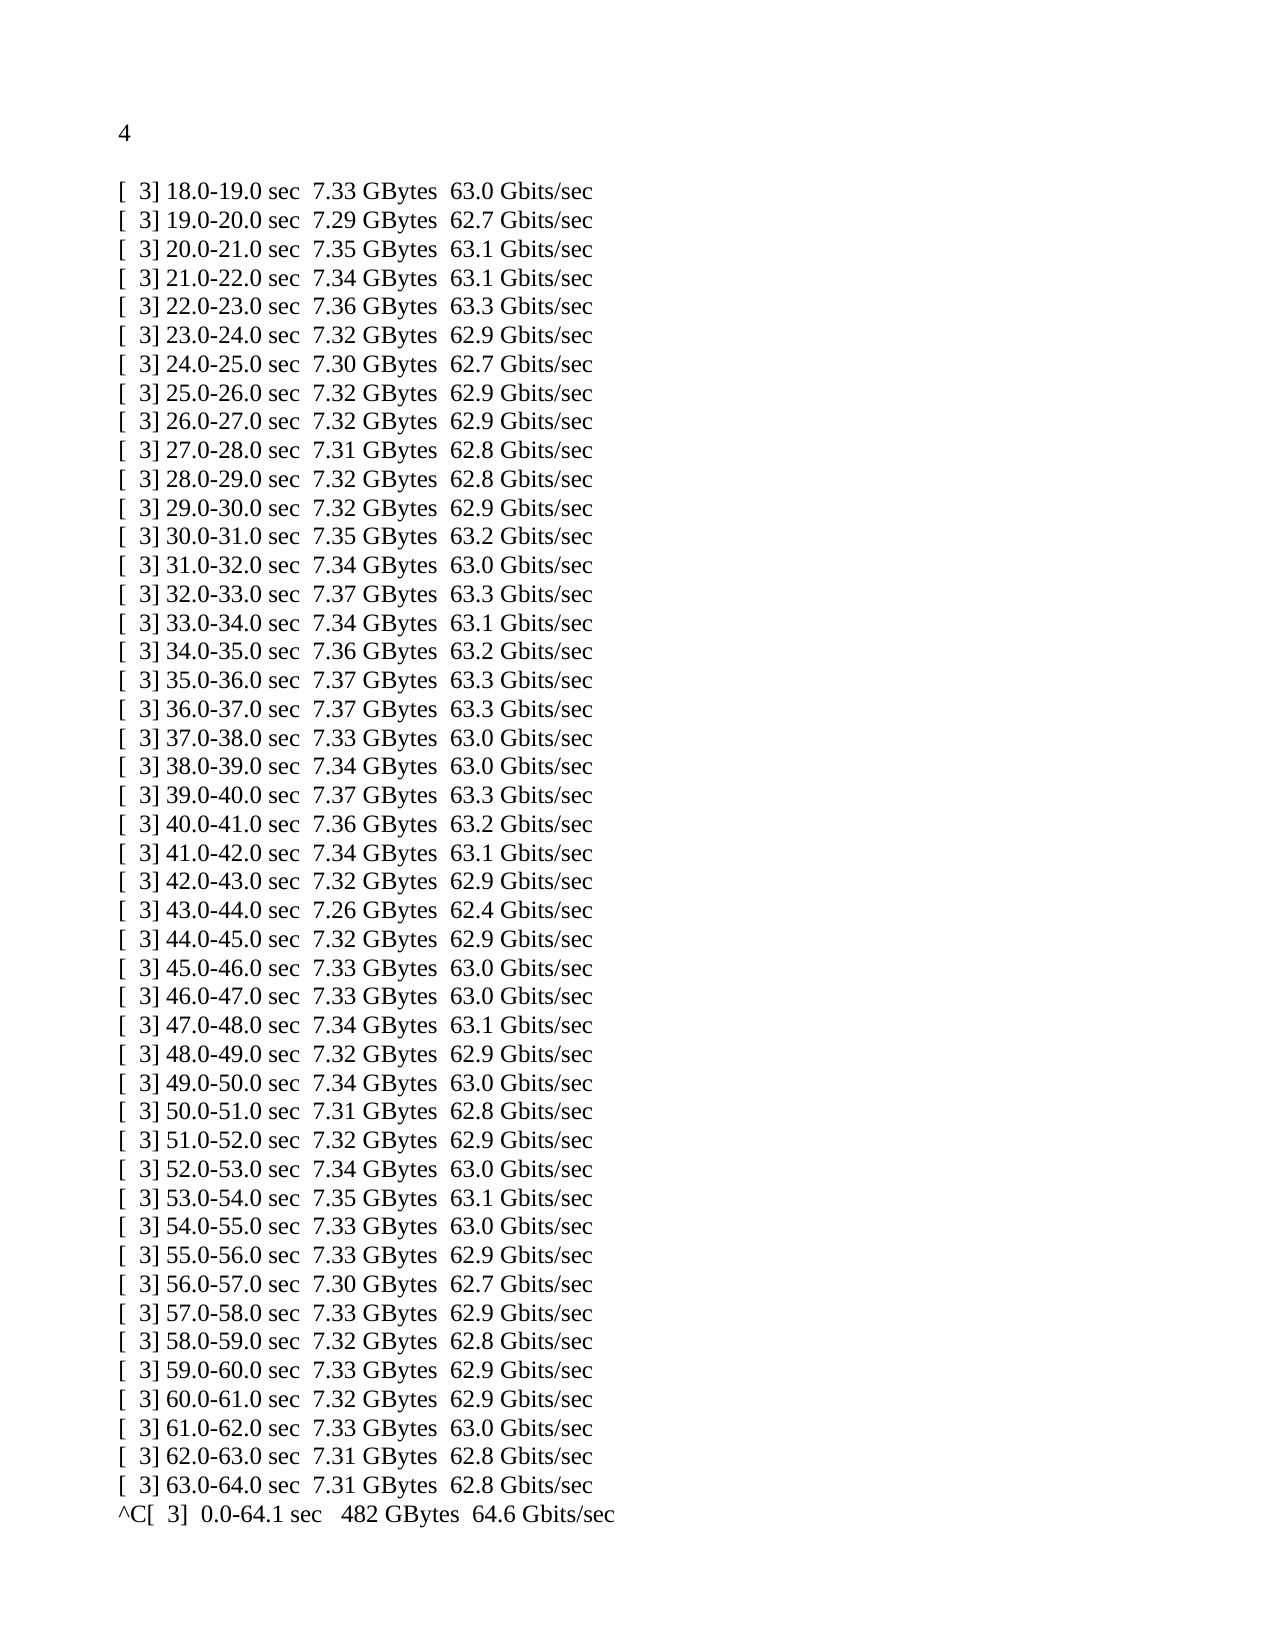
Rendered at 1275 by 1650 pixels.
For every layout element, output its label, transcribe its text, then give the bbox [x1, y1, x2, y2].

text [ 3] 51.0-52.0 sec 7.32 GBytes 62.9 Gbits/sec [118, 1125, 1157, 1154]
text [ 3] 52.0-53.0 sec 7.34 GBytes 63.0 Gbits/sec [118, 1154, 1157, 1183]
text [ 3] 27.0-28.0 sec 7.31 GBytes 62.8 Gbits/sec [118, 435, 1157, 464]
text [ 3] 40.0-41.0 sec 7.36 GBytes 63.2 Gbits/sec [118, 809, 1157, 838]
text [ 3] 38.0-39.0 sec 7.34 GBytes 63.0 Gbits/sec [118, 751, 1157, 780]
text [ 3] 54.0-55.0 sec 7.33 GBytes 63.0 Gbits/sec [118, 1211, 1157, 1240]
text [ 3] 57.0-58.0 sec 7.33 GBytes 62.9 Gbits/sec [118, 1298, 1157, 1326]
text [ 3] 21.0-22.0 sec 7.34 GBytes 63.1 Gbits/sec [118, 263, 1157, 291]
text [ 3] 63.0-64.0 sec 7.31 GBytes 62.8 Gbits/sec [118, 1470, 1157, 1499]
text [ 3] 18.0-19.0 sec 7.33 GBytes 63.0 Gbits/sec [118, 176, 1157, 205]
text [ 3] 25.0-26.0 sec 7.32 GBytes 62.9 Gbits/sec [118, 378, 1157, 406]
text [ 3] 50.0-51.0 sec 7.31 GBytes 62.8 Gbits/sec [118, 1096, 1157, 1125]
text [ 3] 31.0-32.0 sec 7.34 GBytes 63.0 Gbits/sec [118, 550, 1157, 579]
text [ 3] 55.0-56.0 sec 7.33 GBytes 62.9 Gbits/sec [118, 1240, 1157, 1269]
text [ 3] 33.0-34.0 sec 7.34 GBytes 63.1 Gbits/sec [118, 608, 1157, 636]
text [ 3] 28.0-29.0 sec 7.32 GBytes 62.8 Gbits/sec [118, 464, 1157, 493]
text [ 3] 37.0-38.0 sec 7.33 GBytes 63.0 Gbits/sec [118, 723, 1157, 751]
text [ 3] 23.0-24.0 sec 7.32 GBytes 62.9 Gbits/sec [118, 320, 1157, 349]
text [ 3] 20.0-21.0 sec 7.35 GBytes 63.1 Gbits/sec [118, 234, 1157, 263]
text [ 3] 44.0-45.0 sec 7.32 GBytes 62.9 Gbits/sec [118, 924, 1157, 953]
text [ 3] 34.0-35.0 sec 7.36 GBytes 63.2 Gbits/sec [118, 636, 1157, 665]
text [ 3] 59.0-60.0 sec 7.33 GBytes 62.9 Gbits/sec [118, 1355, 1157, 1384]
text [ 3] 41.0-42.0 sec 7.34 GBytes 63.1 Gbits/sec [118, 838, 1157, 866]
text [ 3] 30.0-31.0 sec 7.35 GBytes 63.2 Gbits/sec [118, 521, 1157, 550]
text [ 3] 62.0-63.0 sec 7.31 GBytes 62.8 Gbits/sec [118, 1441, 1157, 1470]
text [ 3] 32.0-33.0 sec 7.37 GBytes 63.3 Gbits/sec [118, 579, 1157, 608]
text [ 3] 49.0-50.0 sec 7.34 GBytes 63.0 Gbits/sec [118, 1068, 1157, 1096]
text [ 3] 60.0-61.0 sec 7.32 GBytes 62.9 Gbits/sec [118, 1384, 1157, 1413]
text ^C[ 3] 0.0-64.1 sec 482 GBytes 64.6 Gbits/sec [118, 1499, 1157, 1528]
text [ 3] 56.0-57.0 sec 7.30 GBytes 62.7 Gbits/sec [118, 1269, 1157, 1298]
text [ 3] 43.0-44.0 sec 7.26 GBytes 62.4 Gbits/sec [118, 895, 1157, 924]
text [ 3] 58.0-59.0 sec 7.32 GBytes 62.8 Gbits/sec [118, 1326, 1157, 1355]
text [ 3] 45.0-46.0 sec 7.33 GBytes 63.0 Gbits/sec [118, 953, 1157, 981]
text [ 3] 19.0-20.0 sec 7.29 GBytes 62.7 Gbits/sec [118, 205, 1157, 234]
text [ 3] 29.0-30.0 sec 7.32 GBytes 62.9 Gbits/sec [118, 493, 1157, 521]
text [ 3] 35.0-36.0 sec 7.37 GBytes 63.3 Gbits/sec [118, 665, 1157, 694]
text [ 3] 42.0-43.0 sec 7.32 GBytes 62.9 Gbits/sec [118, 866, 1157, 895]
text [ 3] 24.0-25.0 sec 7.30 GBytes 62.7 Gbits/sec [118, 349, 1157, 378]
text [ 3] 61.0-62.0 sec 7.33 GBytes 63.0 Gbits/sec [118, 1413, 1157, 1441]
text [ 3] 53.0-54.0 sec 7.35 GBytes 63.1 Gbits/sec [118, 1183, 1157, 1211]
text [ 3] 47.0-48.0 sec 7.34 GBytes 63.1 Gbits/sec [118, 1010, 1157, 1039]
text [ 3] 22.0-23.0 sec 7.36 GBytes 63.3 Gbits/sec [118, 291, 1157, 320]
text [ 3] 26.0-27.0 sec 7.32 GBytes 62.9 Gbits/sec [118, 406, 1157, 435]
text [ 3] 39.0-40.0 sec 7.37 GBytes 63.3 Gbits/sec [118, 780, 1157, 809]
text [ 3] 36.0-37.0 sec 7.37 GBytes 63.3 Gbits/sec [118, 694, 1157, 723]
text [ 3] 46.0-47.0 sec 7.33 GBytes 63.0 Gbits/sec [118, 981, 1157, 1010]
text [ 3] 48.0-49.0 sec 7.32 GBytes 62.9 Gbits/sec [118, 1039, 1157, 1068]
